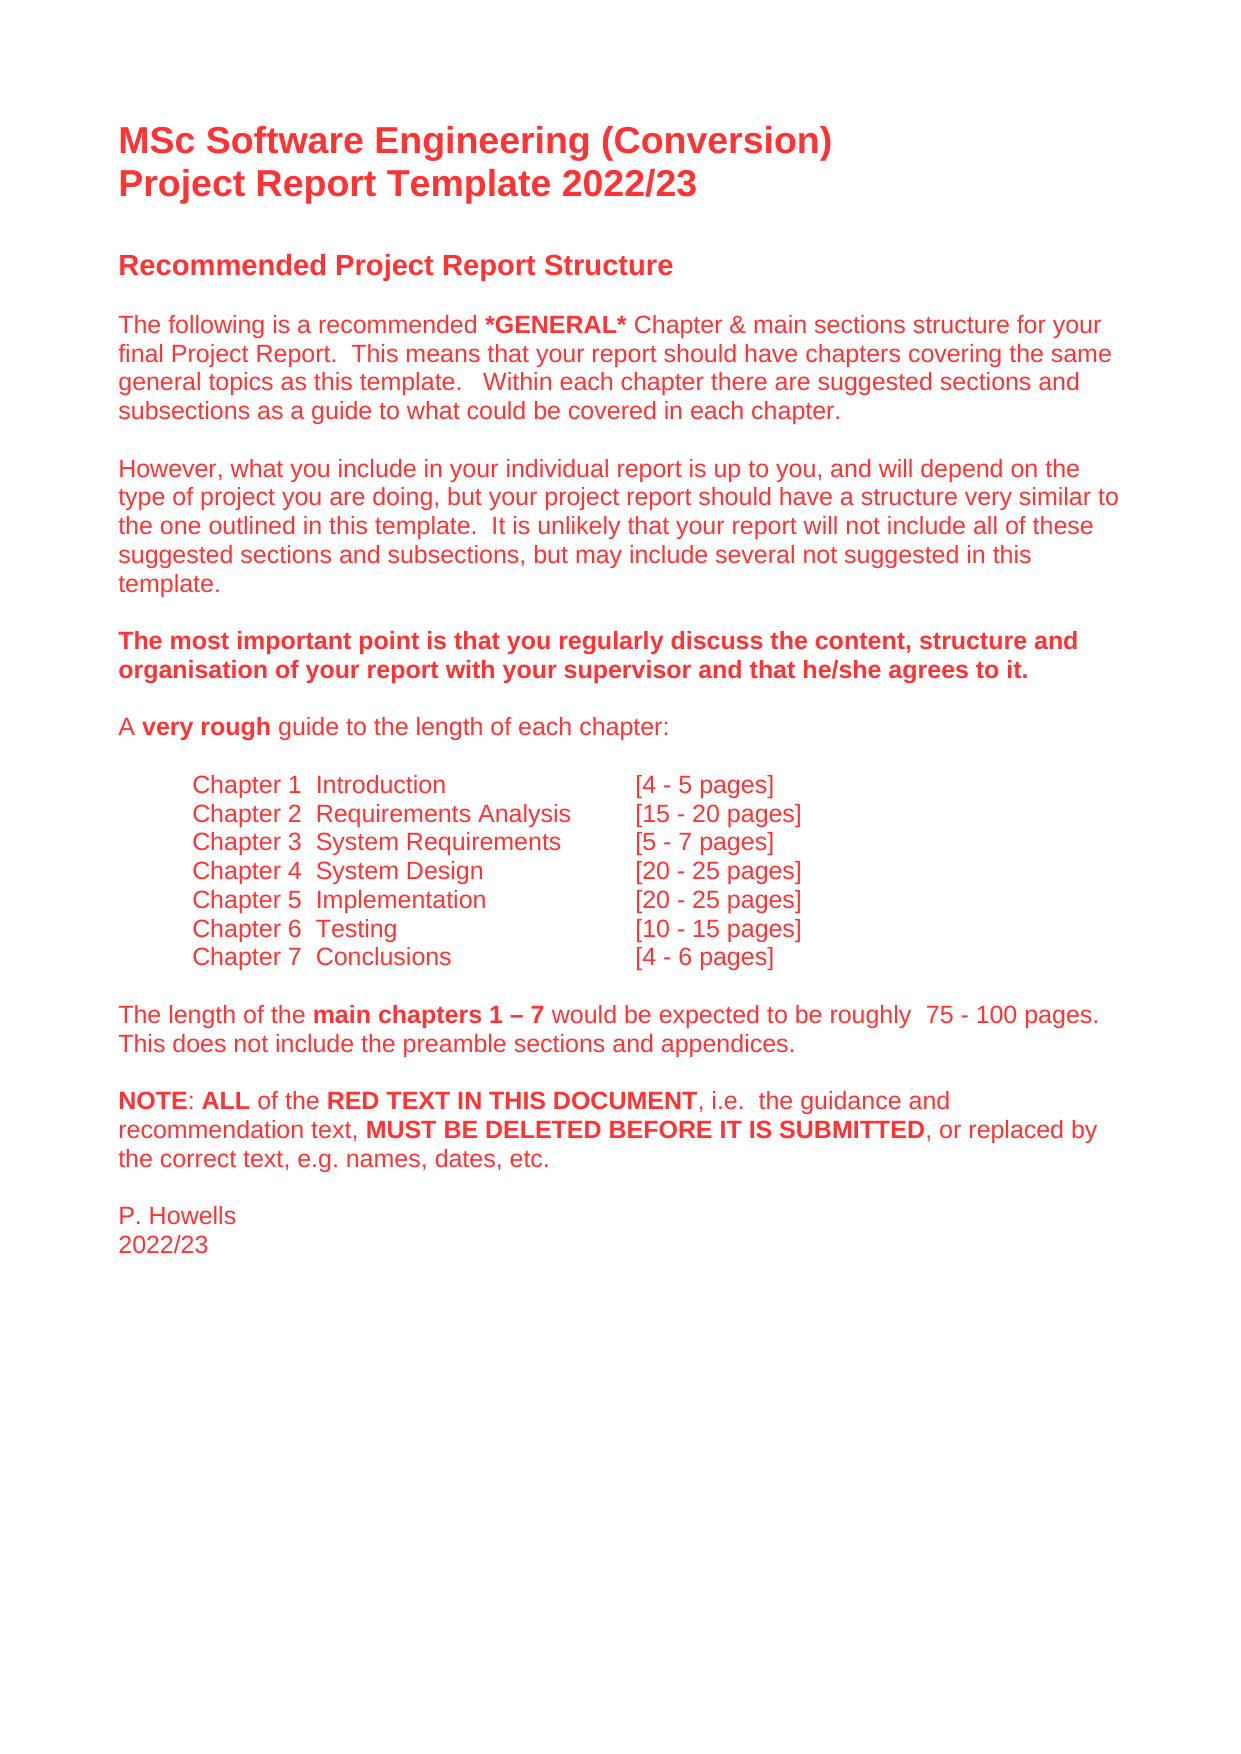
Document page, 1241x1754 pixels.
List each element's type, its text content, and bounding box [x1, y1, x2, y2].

text Chapter 6 Testing [10 - 15 pages] [192, 913, 1122, 942]
text Chapter 3 System Requirements [5 - 7 pages] [192, 827, 1122, 856]
text Chapter 2 Requirements Analysis [15 - 20 pages] [192, 798, 1122, 827]
text Chapter 4 System Design [20 - 25 pages] [192, 856, 1122, 885]
text P. Howells [118, 1201, 1122, 1230]
text Chapter 1 Introduction [4 - 5 pages] [192, 770, 1122, 798]
text The following is a recommended *GENERAL* Chapter & main sections structure for your final Project Report. This means that your report should have chapters covering the same general topics as this template. Within each chapter there are suggested sections and subsections as a guide to what could be covered in each chapter. [118, 310, 1122, 425]
text However, what you include in your individual report is up to you, and will depend on the type of project you are doing, but your project report should have a structure very similar to the one outlined in this template. It is unlikely that your report will not include all of these suggested sections and subsections, but may include several not suggested in this template. [118, 453, 1122, 597]
text Recommended Project Report Structure [118, 247, 1122, 281]
text 2022/23 [118, 1230, 1122, 1258]
text A very rough guide to the length of each chapter: [118, 712, 1122, 741]
text The most important point is that you regularly discuss the content, structure and organisation of your report with your supervisor and that he/she agrees to it. [118, 626, 1122, 683]
text NOTE: ALL of the RED TEXT IN THIS DOCUMENT, i.e. the guidance and recommendation text, MUST BE DELETED BEFORE IT IS SUBMITTED, or replaced by the correct text, e.g. names, dates, etc. [118, 1086, 1122, 1172]
text MSc Software Engineering (Conversion) [118, 118, 1122, 161]
text Chapter 5 Implementation [20 - 25 pages] [192, 885, 1122, 913]
text Project Report Template 2022/23 [118, 161, 1122, 204]
text Chapter 7 Conclusions [4 - 6 pages] [192, 942, 1122, 971]
text The length of the main chapters 1 – 7 would be expected to be roughly 75 - 100 pages. This does not include the preamble sections and appendices. [118, 1000, 1122, 1057]
